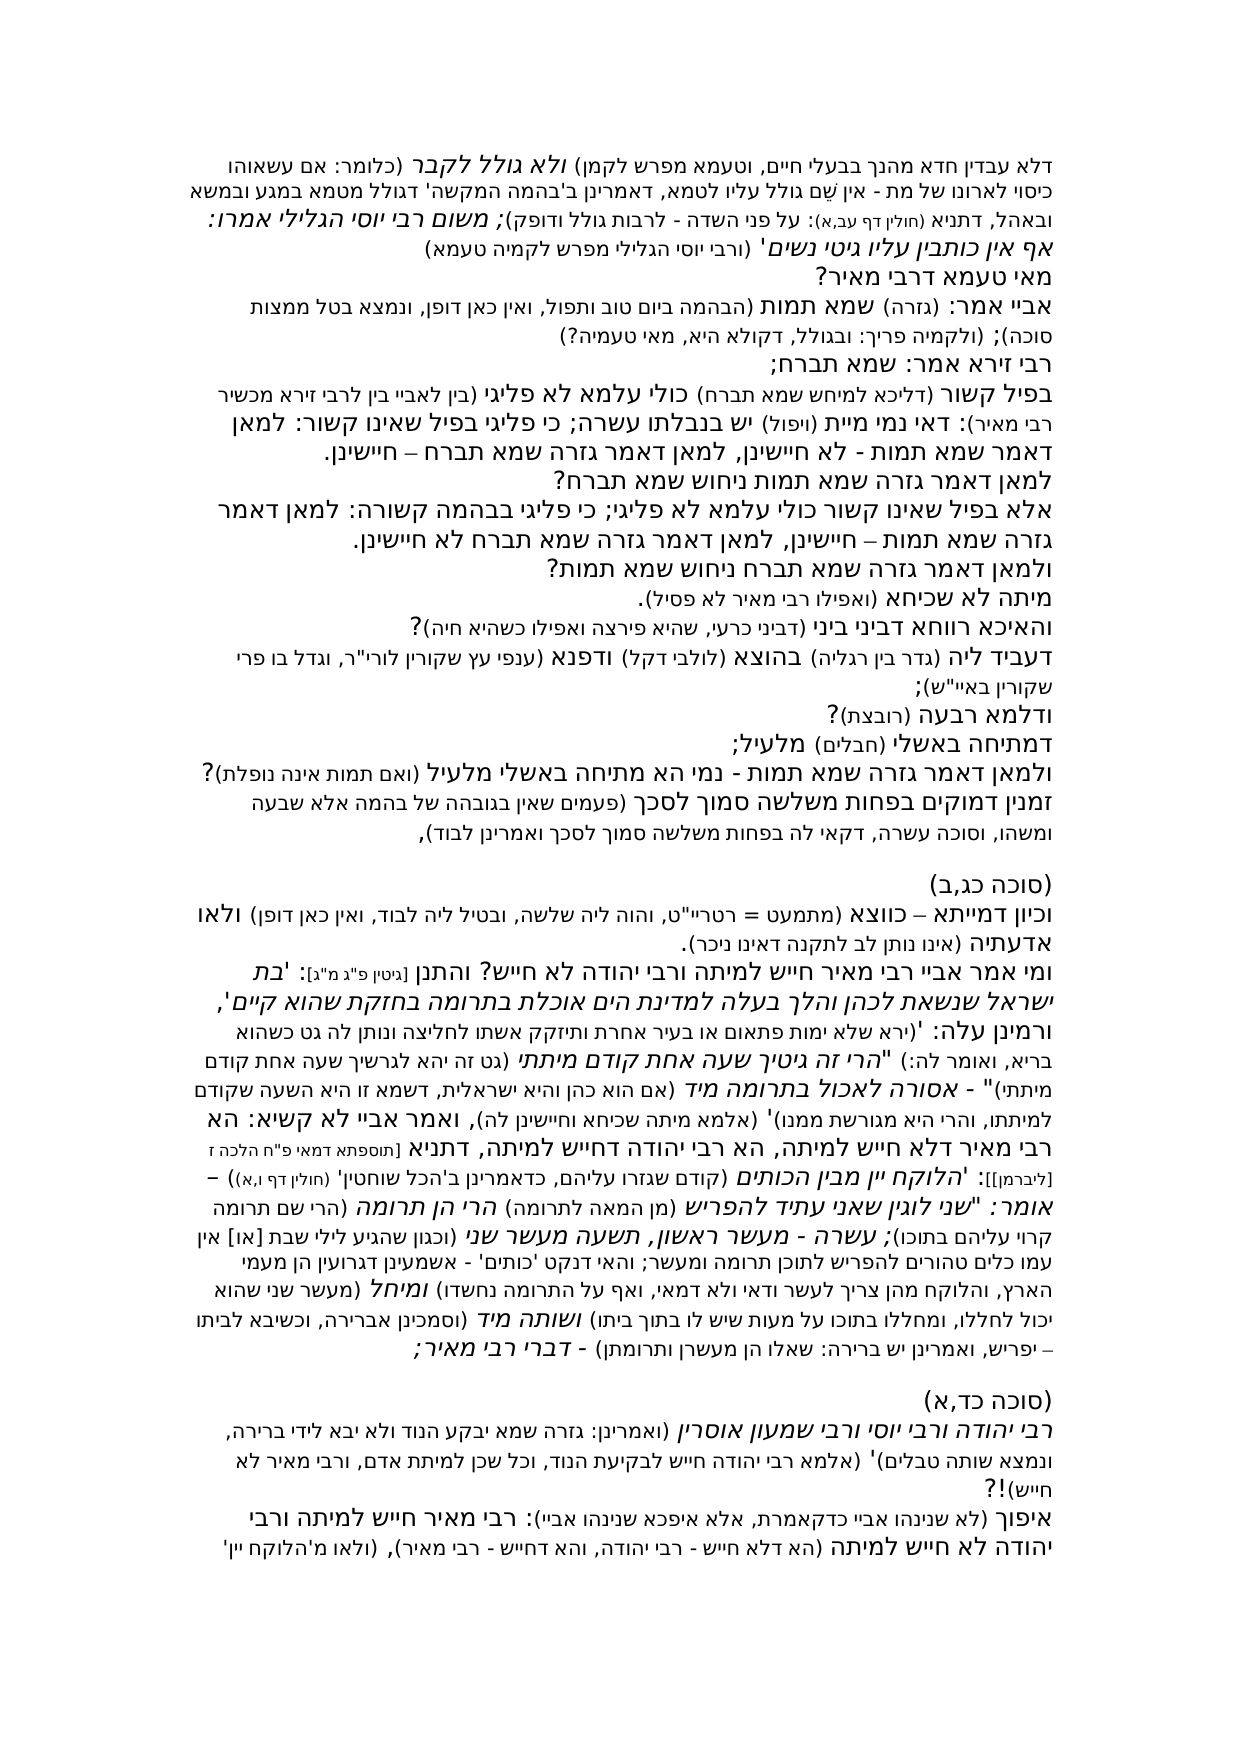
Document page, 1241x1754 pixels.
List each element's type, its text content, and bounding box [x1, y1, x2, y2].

text (סוכה כג,ב) [187, 870, 1053, 899]
text וכיון דמייתא – כווצא (מתמעט = רטריי"ט, והוה ליה שלשה, ובטיל ליה לבוד, ואין כאן דופן) ולאו אדעתיה (אינו נותן לב לתקנה דאינו ניכר). [187, 899, 1053, 958]
text והאיכא רווחא דביני ביני (דביני כרעי, שהיא פירצה ואפילו כשהיא חיה)? [187, 612, 1053, 642]
text דלא עבדין חדא מהנך בבעלי חיים, וטעמא מפרש לקמן) ולא גולל לקבר (כלומר: אם עשאוהו כיסוי לארונו של מת - אין שֵׁם גולל עליו לטמא, דאמרינן ב'בהמה המקשה' דגולל מטמא במגע ובמשא ובאהל, דתניא (חולין דף עב,א): על פני השדה - לרבות גולל ודופק); משום רבי יוסי הגלילי אמרו: אף אין כותבין עליו גיטי נשים' (ורבי יוסי הגלילי מפרש לקמיה טעמא) [187, 150, 1053, 262]
text ומי אמר אביי רבי מאיר חייש למיתה ורבי יהודה לא חייש? והתנן [גיטין פ"ג מ"ג]: 'בת ישראל שנשאת לכהן והלך בעלה למדינת הים אוכלת בתרומה בחזקת שהוא קיים', ורמינן עלה: '(ירא שלא ימות פתאום או בעיר אחרת ותיזקק אשתו לחליצה ונותן לה גט כשהוא בריא, ואומר לה:) "הרי זה גיטיך שעה אחת קודם מיתתי (גט זה יהא לגרשיך שעה אחת קודם מיתתי)" - אסורה לאכול בתרומה מיד (אם הוא כהן והיא ישראלית, דשמא זו היא השעה שקודם למיתתו, והרי היא מגורשת ממנו)' (אלמא מיתה שכיחא וחיישינן לה), ואמר אביי לא קשיא: הא רבי מאיר דלא חייש למיתה, הא רבי יהודה דחייש למיתה, דתניא [תוספתא דמאי פ"ח הלכה ז [ליברמן]]: 'הלוקח יין מבין הכותים (קודם שגזרו עליהם, כדאמרינן ב'הכל שוחטין' (חולין דף ו,א)) – אומר: "שני לוגין שאני עתיד להפריש (מן המאה לתרומה) הרי הן תרומה (הרי שם תרומה קרוי עליהם בתוכו); עשרה - מעשר ראשון, תשעה מעשר שני (וכגון שהגיע לילי שבת [או] אין עמו כלים טהורים להפריש לתוכן תרומה ומעשר; והאי דנקט 'כותים' - אשמעינן דגרועין הן מעמי הארץ, והלוקח מהן צריך לעשר ודאי ולא דמאי, ואף על התרומה נחשדו) ומיחל (מעשר שני שהוא יכול לחללו, ומחללו בתוכו על מעות שיש לו בתוך ביתו) ושותה מיד (וסמכינן אברירה, וכשיבא לביתו – יפריש, ואמרינן יש ברירה: שאלו הן מעשרן ותרומתן) - דברי רבי מאיר; [187, 958, 1053, 1362]
text מאי טעמא דרבי מאיר? [187, 262, 1053, 291]
text למאן דאמר גזרה שמא תמות ניחוש שמא תברח? [187, 467, 1053, 496]
text רבי יהודה ורבי יוסי ורבי שמעון אוסרין (ואמרינן: גזרה שמא יבקע הנוד ולא יבא לידי ברירה, ונמצא שותה טבלים)' (אלמא רבי יהודה חייש לבקיעת הנוד, וכל שכן למיתת אדם, ורבי מאיר לא חייש)!? [187, 1416, 1053, 1503]
text אביי אמר: (גזרה) שמא תמות (הבהמה ביום טוב ותפול, ואין כאן דופן, ונמצא בטל ממצות סוכה); (ולקמיה פריך: ובגולל, דקולא היא, מאי טעמיה?) [187, 291, 1053, 350]
text ולמאן דאמר גזרה שמא תמות - נמי הא מתיחה באשלי מלעיל (ואם תמות אינה נופלת)? [187, 758, 1053, 787]
text בפיל קשור (דליכא למיחש שמא תברח) כולי עלמא לא פליגי (בין לאביי בין לרבי זירא מכשיר רבי מאיר): דאי נמי מיית (ויפול) יש בנבלתו עשרה; כי פליגי בפיל שאינו קשור: למאן דאמר שמא תמות - לא חיישינן, למאן דאמר גזרה שמא תברח – חיישינן. [187, 379, 1053, 467]
text (סוכה כד,א) [187, 1386, 1053, 1416]
text איפוך (לא שנינהו אביי כדקאמרת, אלא איפכא שנינהו אביי): רבי מאיר חייש למיתה ורבי יהודה לא חייש למיתה (הא דלא חייש - רבי יהודה, והא דחייש - רבי מאיר), (ולאו מ'הלוקח יין' [187, 1503, 1053, 1562]
text רבי זירא אמר: שמא תברח; [187, 350, 1053, 379]
text זמנין דמוקים בפחות משלשה סמוך לסכך (פעמים שאין בגובהה של בהמה אלא שבעה ומשהו, וסוכה עשרה, דקאי לה בפחות משלשה סמוך לסכך ואמרינן לבוד), [187, 787, 1053, 846]
text דעביד ליה (גדר בין רגליה) בהוצא (לולבי דקל) ודפנא (ענפי עץ שקורין לורי"ר, וגדל בו פרי שקורין באיי"ש); [187, 642, 1053, 700]
text מיתה לא שכיחא (ואפילו רבי מאיר לא פסיל). [187, 583, 1053, 612]
text ודלמא רבעה (רובצת)? [187, 700, 1053, 729]
text ולמאן דאמר גזרה שמא תברח ניחוש שמא תמות? [187, 554, 1053, 583]
text דמתיחה באשלי (חבלים) מלעיל; [187, 729, 1053, 758]
text אלא בפיל שאינו קשור כולי עלמא לא פליגי; כי פליגי בבהמה קשורה: למאן דאמר גזרה שמא תמות – חיישינן, למאן דאמר גזרה שמא תברח לא חיישינן. [187, 496, 1053, 554]
